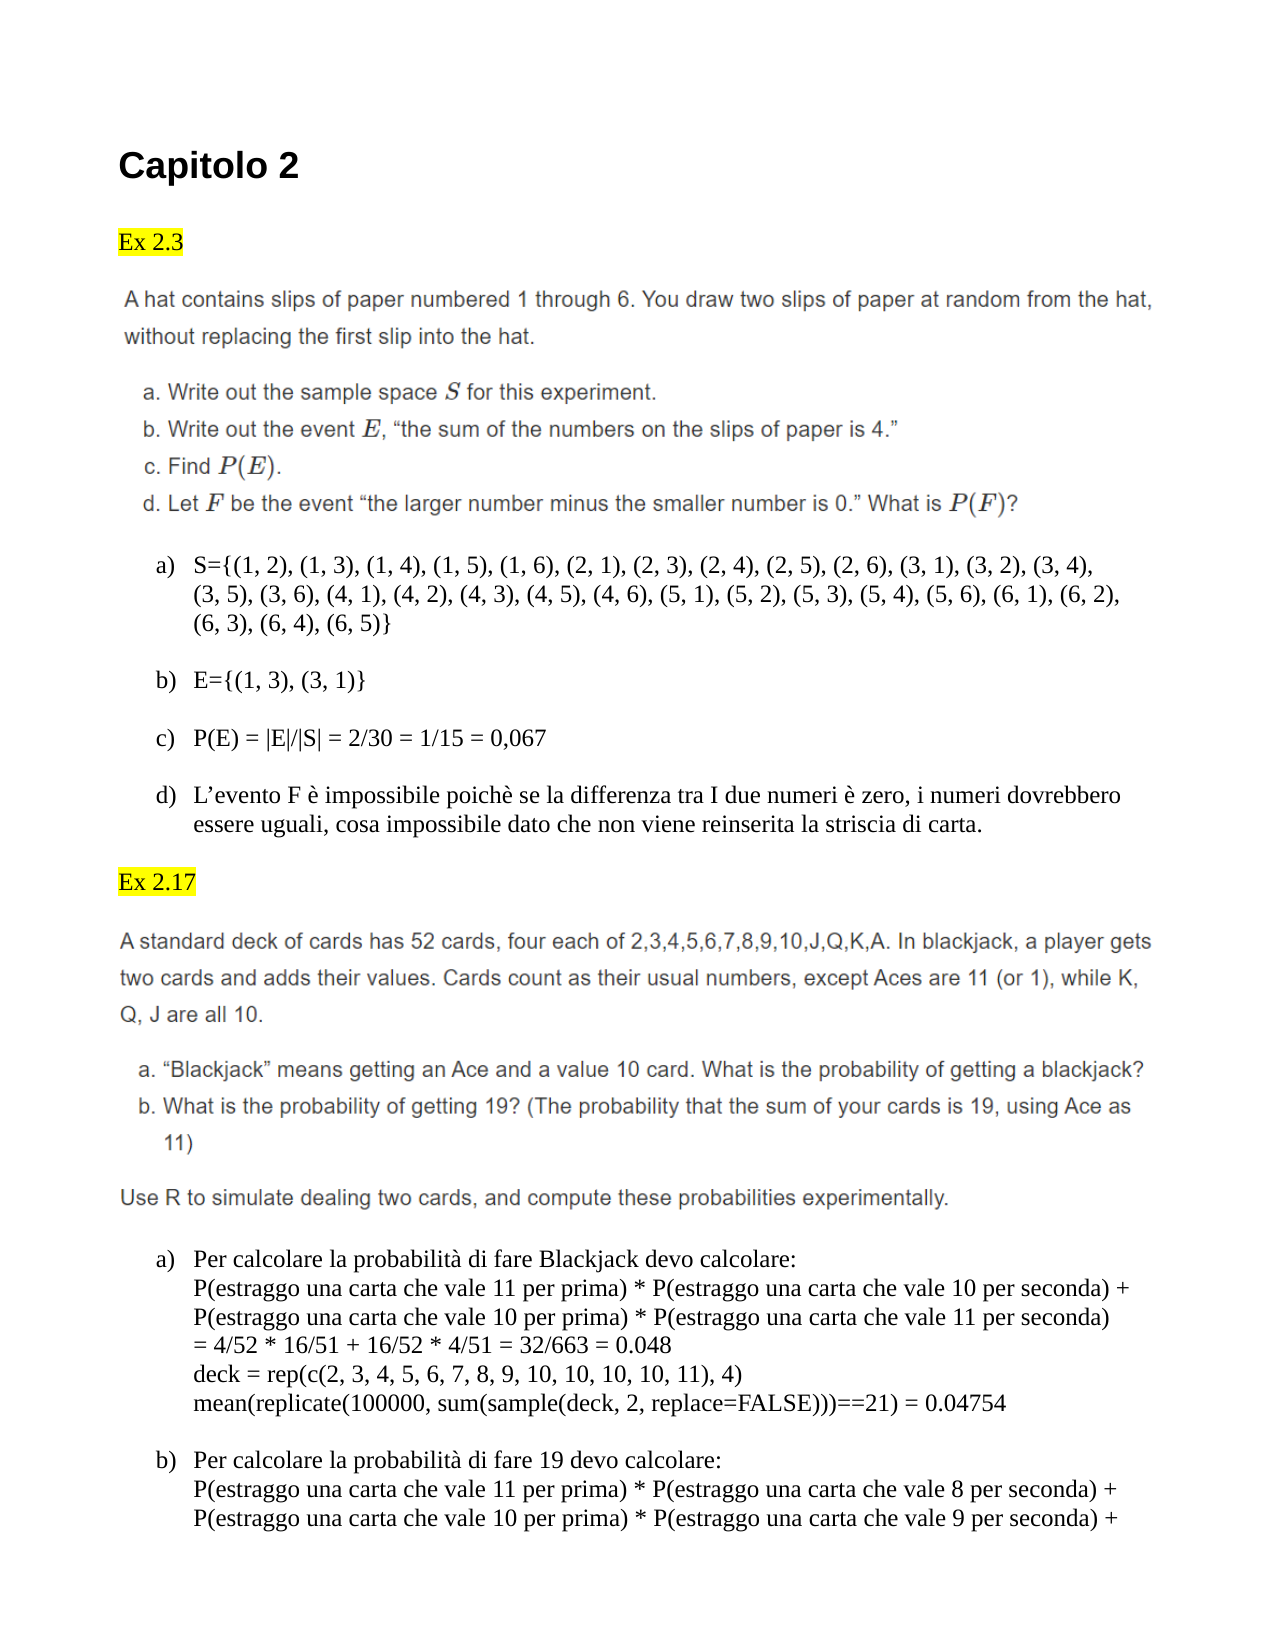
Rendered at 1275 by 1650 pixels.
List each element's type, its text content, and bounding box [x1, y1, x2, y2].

list P(E) = |E|/|S| = 2/30 = 1/15 = 0,067 [156, 723, 1157, 752]
text Ex 2.17 [118, 867, 1157, 896]
list (3, 5), (3, 6), (4, 1), (4, 2), (4, 3), (4, 5), (4, 6), (5, 1), (5, 2), (5, 3), (5, 4), (5, 6), (6, 1), (6, 2), [156, 579, 1157, 608]
list mean(replicate(100000, sum(sample(deck, 2, replace=FALSE)))==21) = 0.04754 [156, 1388, 1157, 1417]
list deck = rep(c(2, 3, 4, 5, 6, 7, 8, 9, 10, 10, 10, 10, 11), 4) [156, 1359, 1157, 1388]
picture [118, 924, 1157, 1216]
list L’evento F è impossibile poichè se la differenza tra I due numeri è zero, i numeri dovrebbero essere uguali, cosa impossibile dato che non viene reinserita la striscia di carta. [156, 781, 1157, 838]
text Ex 2.3 [118, 227, 1157, 256]
list Per calcolare la probabilità di fare Blackjack devo calcolare: [156, 1244, 1157, 1273]
list (6, 3), (6, 4), (6, 5)} [156, 608, 1157, 637]
list S={(1, 2), (1, 3), (1, 4), (1, 5), (1, 6), (2, 1), (2, 3), (2, 4), (2, 5), (2, 6), (3, 1), (3, 2), (3, 4), [156, 551, 1157, 579]
list = 4/52 * 16/51 + 16/52 * 4/51 = 32/663 = 0.048 [156, 1330, 1157, 1359]
list P(estraggo una carta che vale 11 per prima) * P(estraggo una carta che vale 8 per seconda) + P(estraggo una carta che vale 10 per prima) * P(estraggo una carta che vale 9 per seconda) + [156, 1474, 1157, 1532]
picture [118, 285, 1157, 522]
list E={(1, 3), (3, 1)} [156, 666, 1157, 694]
list Per calcolare la probabilità di fare 19 devo calcolare: [156, 1445, 1157, 1474]
subtitle Capitolo 2 [118, 143, 1157, 186]
list P(estraggo una carta che vale 11 per prima) * P(estraggo una carta che vale 10 per seconda) + P(estraggo una carta che vale 10 per prima) * P(estraggo una carta che vale 11 per seconda) [156, 1273, 1157, 1330]
